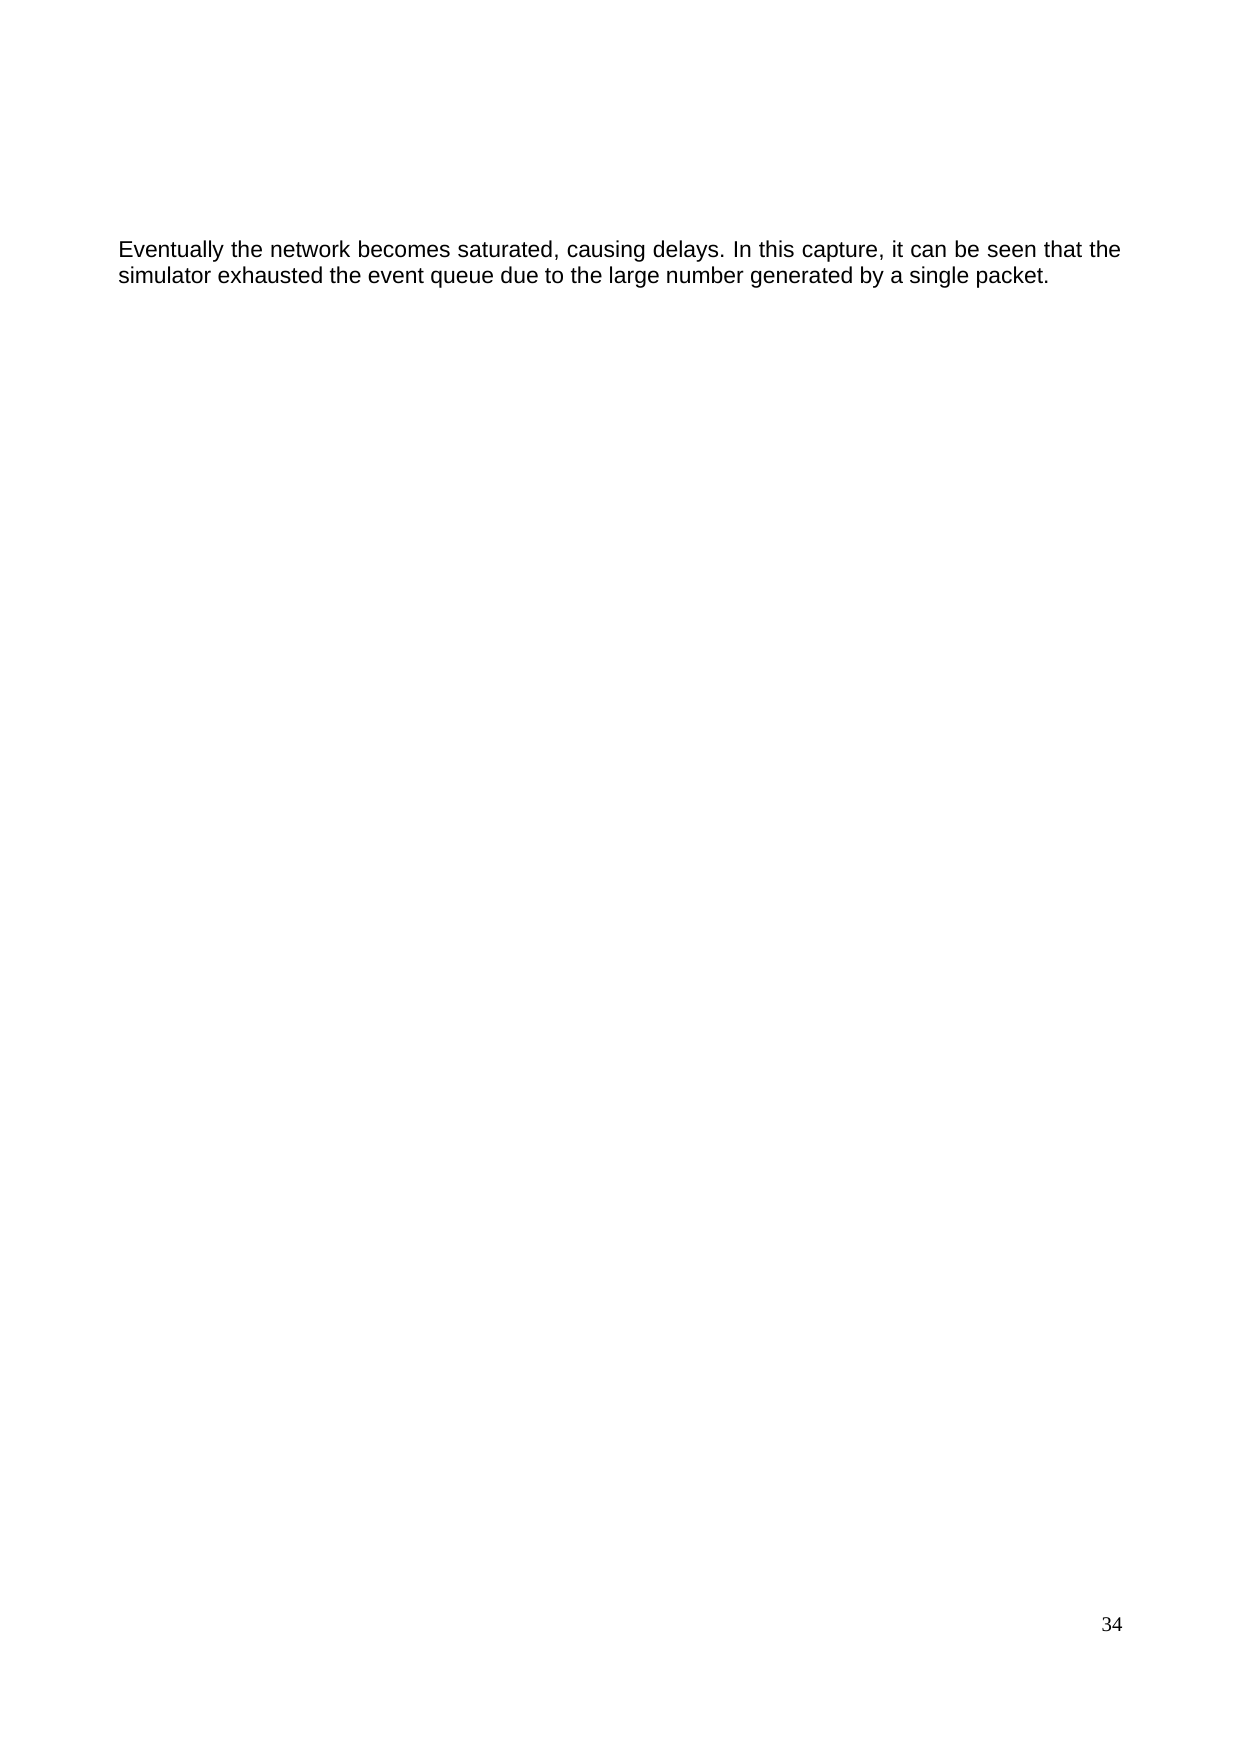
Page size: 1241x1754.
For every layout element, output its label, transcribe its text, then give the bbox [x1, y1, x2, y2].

text Eventually the network becomes saturated, causing delays. In this capture, it can be seen that the simulator exhausted the event queue due to the large number generated by a single packet. [118, 236, 1122, 289]
